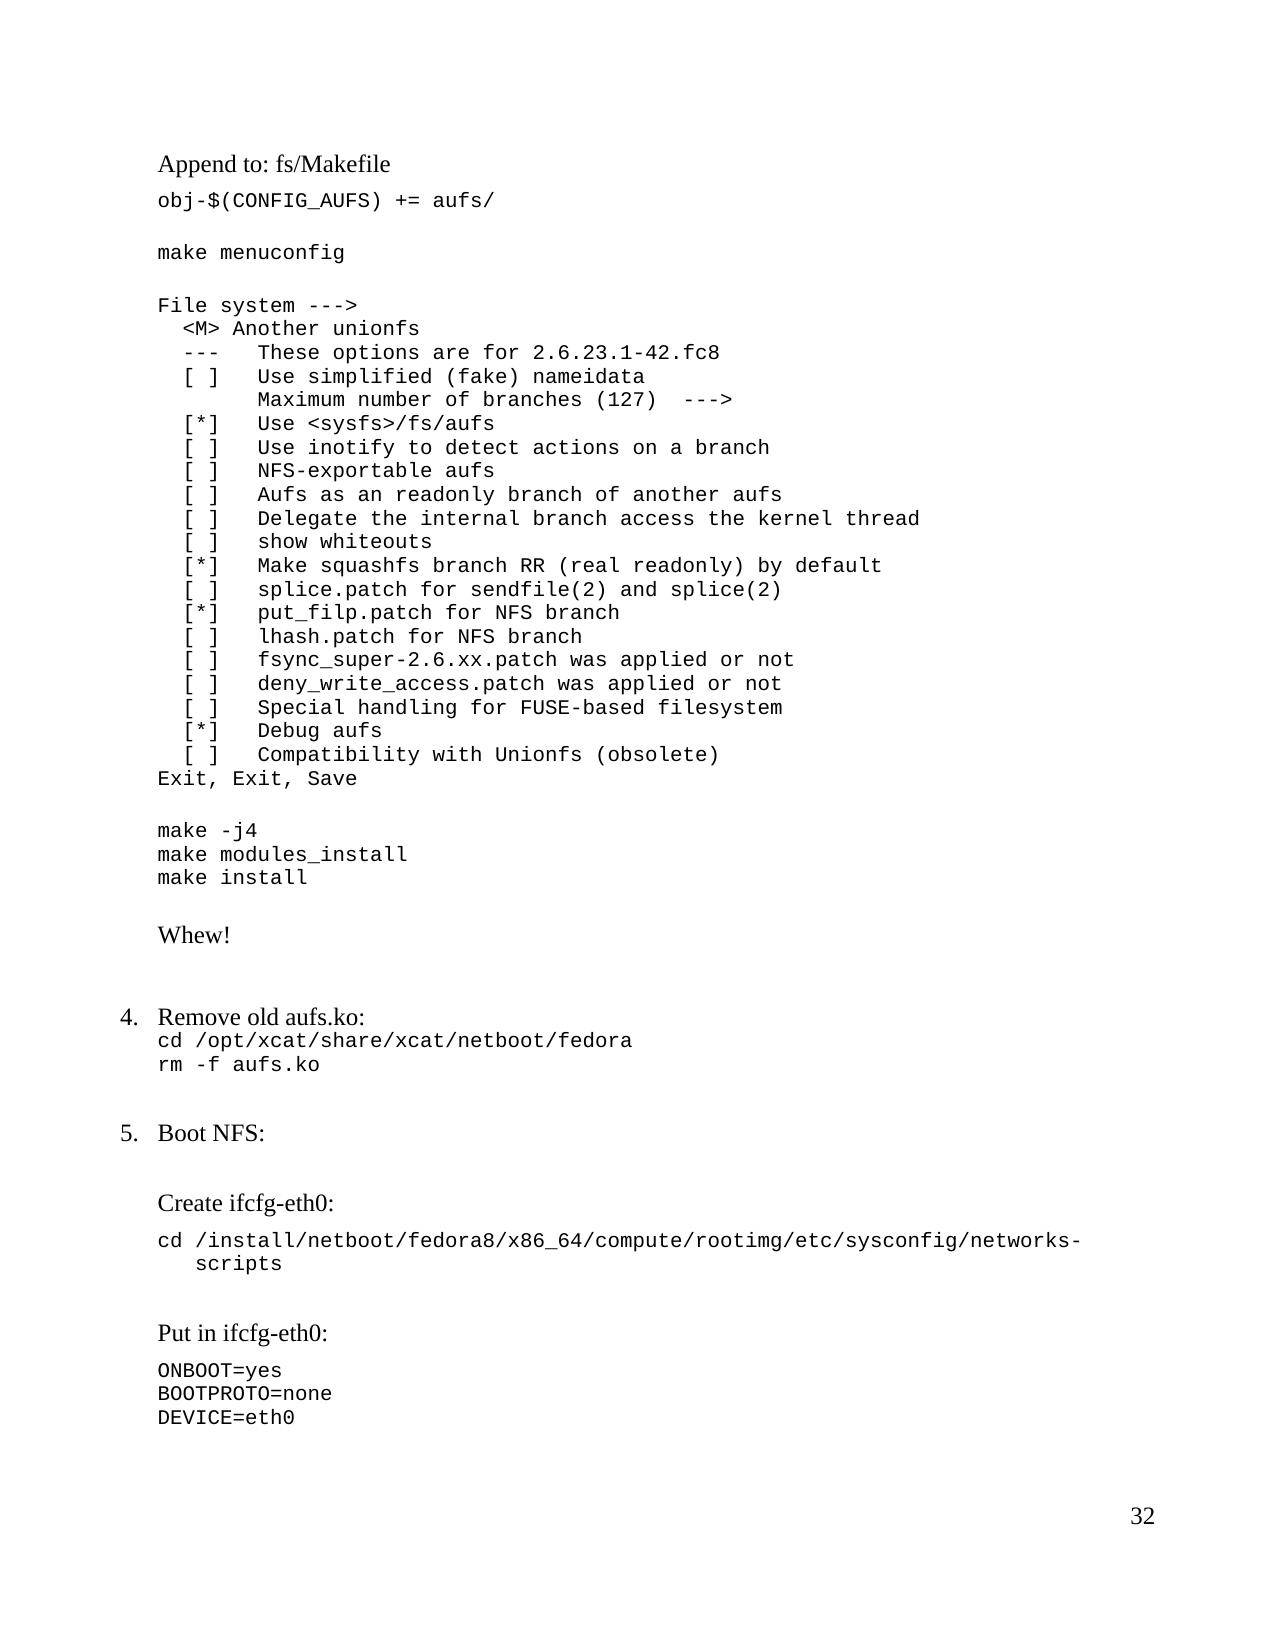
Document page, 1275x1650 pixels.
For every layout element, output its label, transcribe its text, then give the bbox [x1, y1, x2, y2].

text make menuconfig [157, 242, 1155, 266]
text File system ---> [157, 295, 1155, 318]
text Exit, Exit, Save [157, 768, 1155, 791]
text --- These options are for 2.6.23.1-42.fc8 [157, 342, 1155, 366]
text [ ] lhash.patch for NFS branch [157, 626, 1155, 649]
text [*] Use <sysfs>/fs/aufs [157, 413, 1155, 437]
text make modules_install [157, 844, 1155, 867]
text Append to: fs/Makefile [157, 149, 1155, 177]
text make install [157, 867, 1155, 891]
text [ ] fsync_super-2.6.xx.patch was applied or not [157, 649, 1155, 673]
text [*] Debug aufs [157, 720, 1155, 744]
text Maximum number of branches (127) ---> [157, 389, 1155, 413]
text [ ] Aufs as an readonly branch of another aufs [157, 484, 1155, 508]
text [ ] splice.patch for sendfile(2) and splice(2) [157, 578, 1155, 602]
text [ ] Delegate the internal branch access the kernel thread [157, 508, 1155, 531]
text [ ] show whiteouts [157, 531, 1155, 555]
text [ ] NFS-exportable aufs [157, 460, 1155, 484]
text [ ] Use inotify to detect actions on a branch [157, 437, 1155, 460]
text make -j4 [157, 820, 1155, 844]
text Whew! [157, 920, 1155, 948]
text cd /opt/xcat/share/xcat/netboot/fedora [157, 1031, 1155, 1054]
text BOOTPROTO=none [157, 1383, 1155, 1407]
text Put in ifcfg-eth0: [157, 1318, 1155, 1347]
text [ ] Special handling for FUSE-based filesystem [157, 697, 1155, 720]
text [ ] Compatibility with Unionfs (obsolete) [157, 744, 1155, 768]
text cd /install/netboot/fedora8/x86_64/compute/rootimg/etc/sysconfig/networks-scripts [157, 1230, 1155, 1277]
list Remove old aufs.ko: [120, 1002, 1155, 1031]
text obj-$(CONFIG_AUFS) += aufs/ [157, 190, 1155, 214]
text DEVICE=eth0 [157, 1407, 1155, 1431]
text [ ] deny_write_access.patch was applied or not [157, 673, 1155, 697]
text [*] Make squashfs branch RR (real readonly) by default [157, 555, 1155, 578]
text [ ] Use simplified (fake) nameidata [157, 366, 1155, 389]
text <M> Another unionfs [157, 318, 1155, 342]
list Boot NFS: [120, 1118, 1155, 1147]
text [*] put_filp.patch for NFS branch [157, 602, 1155, 626]
text rm -f aufs.ko [157, 1054, 1155, 1078]
text ONBOOT=yes [157, 1359, 1155, 1383]
text Create ifcfg-eth0: [157, 1188, 1155, 1217]
